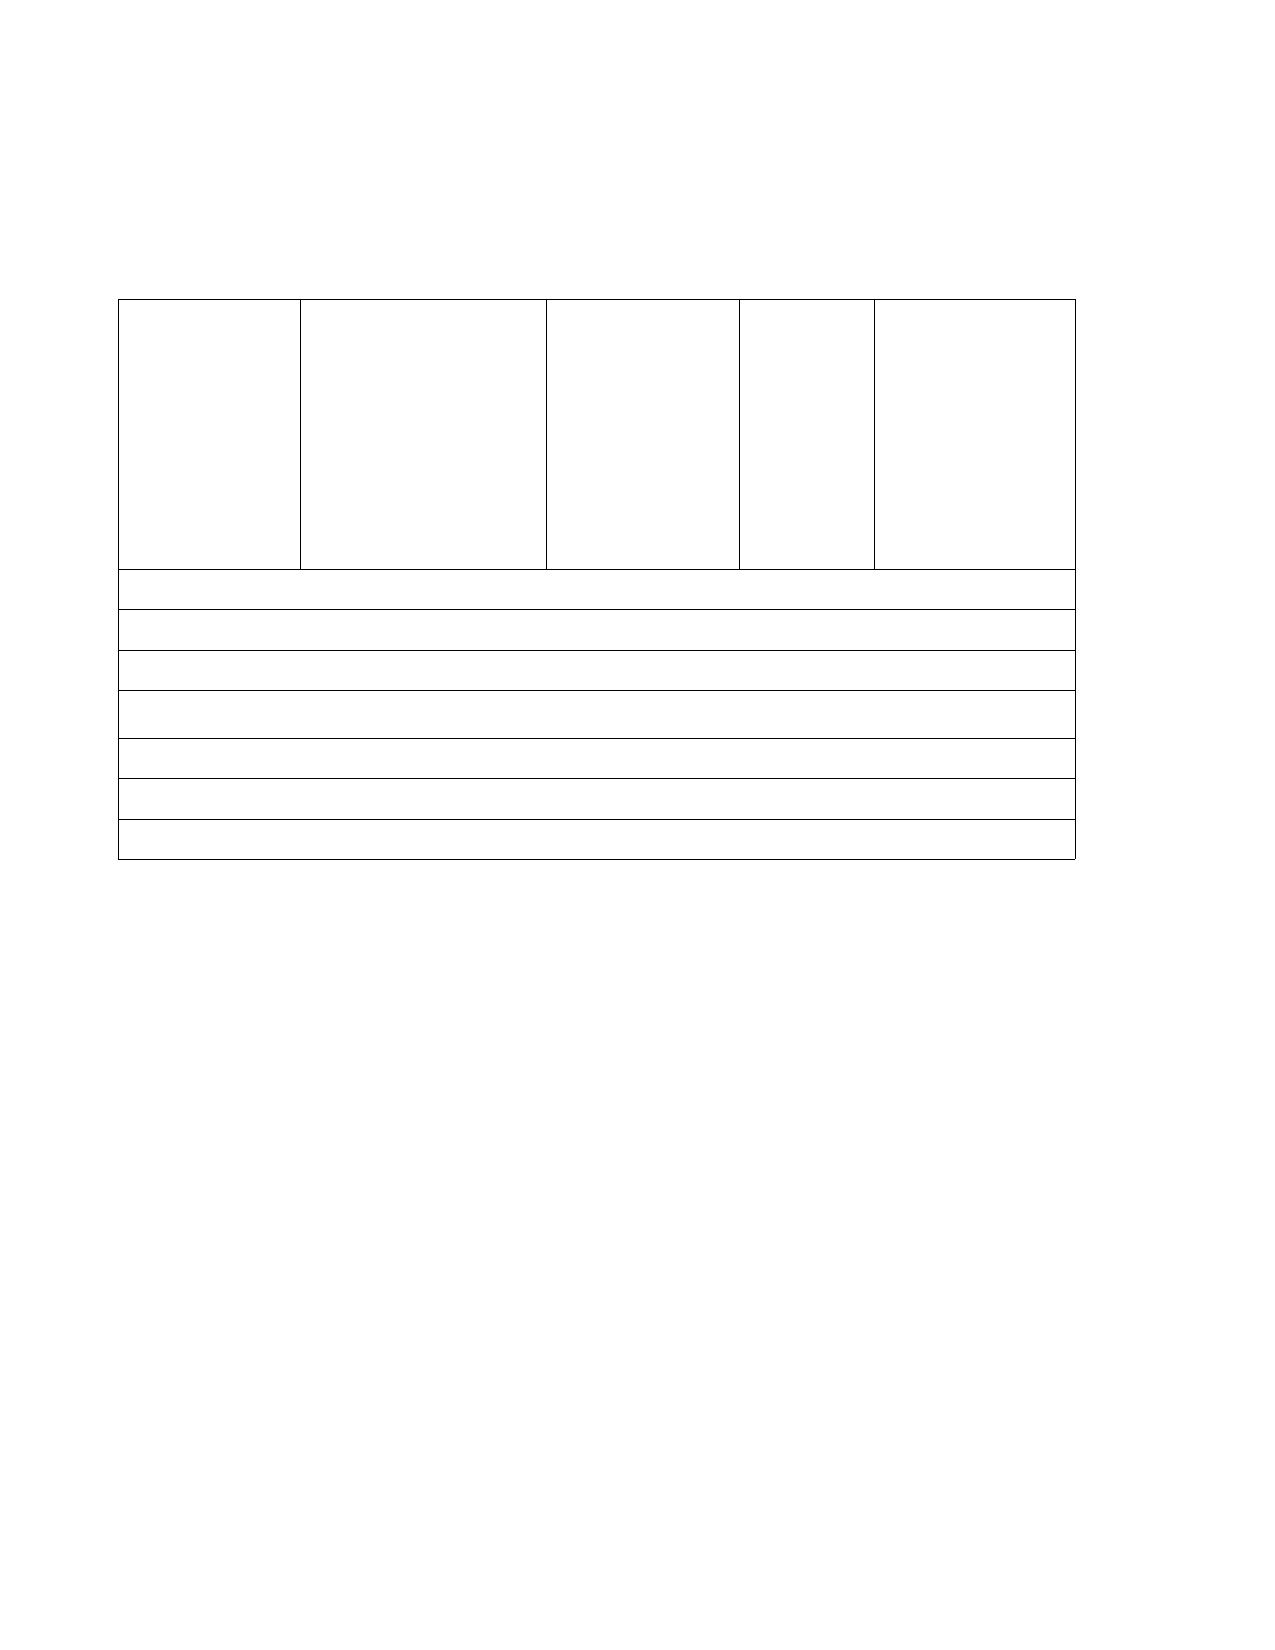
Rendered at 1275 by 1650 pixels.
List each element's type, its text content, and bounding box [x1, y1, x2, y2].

table_cell </otherwise> [119, 570, 1075, 609]
table_cell </otherwise> [119, 739, 1075, 778]
table_cell <p.medidas> [875, 300, 1075, 569]
table_cell <p.ubicacion> [547, 300, 739, 569]
table_cell <p.producto.name> [119, 300, 300, 569]
table_cell </when> [119, 651, 1075, 690]
table_cell </for> [119, 820, 1075, 859]
table_cell <(p.descrip.split('Pagina: ')[-1]).split('\n')[0] if (p.descrip.split('Pagina: ')[-1]).split('\n')[0] !='-1' else ''> [740, 300, 874, 569]
table_cell <otherwise test=""> [119, 691, 1075, 738]
table_cell </choose> [119, 779, 1075, 818]
table_cell </choose> [119, 610, 1075, 649]
table_cell <p.descrip.split('TEXTO:')[-1]> [301, 300, 546, 569]
